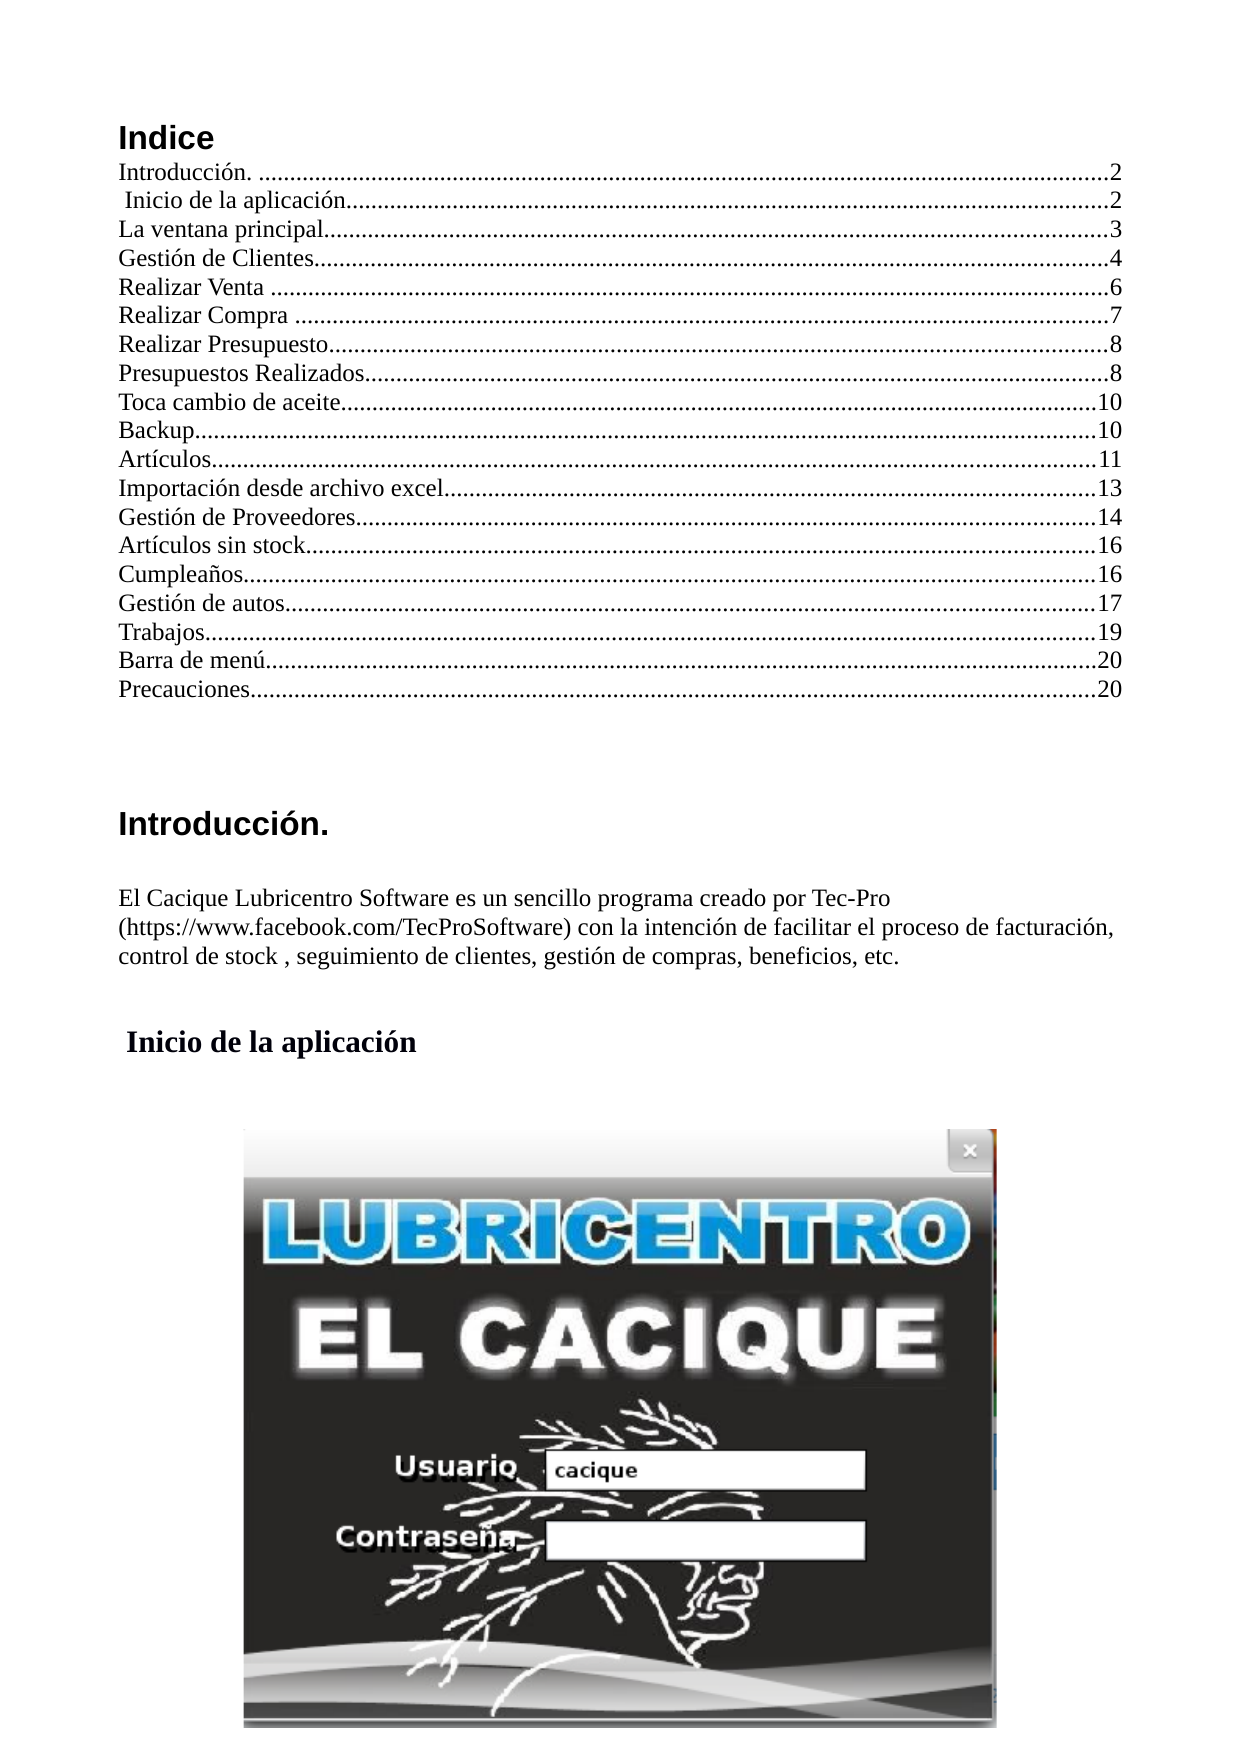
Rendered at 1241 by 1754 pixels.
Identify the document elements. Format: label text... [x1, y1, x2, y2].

text Gestión de Proveedores 14 [118, 502, 1122, 530]
text Artículos 11 [118, 444, 1122, 473]
text Toca cambio de aceite 10 [118, 387, 1122, 415]
text Realizar Compra 7 [118, 300, 1122, 329]
text Artículos sin stock 16 [118, 530, 1122, 559]
text El Cacique Lubricentro Software es un sencillo programa creado por Tec-Pro (https://www.facebook.com/TecProSoftware) con la intención de facilitar el proceso de facturación, control de stock , seguimiento de clientes, gestión de compras, beneficios, etc. [118, 883, 1122, 970]
text Inicio de la aplicación 2 [118, 185, 1122, 214]
subtitle Introducción. [118, 804, 1122, 842]
text Barra de menú 20 [118, 645, 1122, 674]
text Gestión de Clientes 4 [118, 243, 1122, 272]
text Presupuestos Realizados 8 [118, 358, 1122, 387]
text Trabajos 19 [118, 617, 1122, 645]
picture [243, 1129, 997, 1728]
text Cumpleaños 16 [118, 559, 1122, 588]
text Realizar Venta 6 [118, 272, 1122, 300]
subtitle Indice [118, 118, 1122, 157]
text Precauciones 20 [118, 674, 1122, 703]
text La ventana principal 3 [118, 214, 1122, 243]
subtitle Inicio de la aplicación [118, 1023, 1122, 1059]
text Importación desde archivo excel 13 [118, 473, 1122, 502]
text Gestión de autos 17 [118, 588, 1122, 617]
text Backup 10 [118, 415, 1122, 444]
text Realizar Presupuesto 8 [118, 329, 1122, 358]
text Introducción. 2 [118, 157, 1122, 185]
